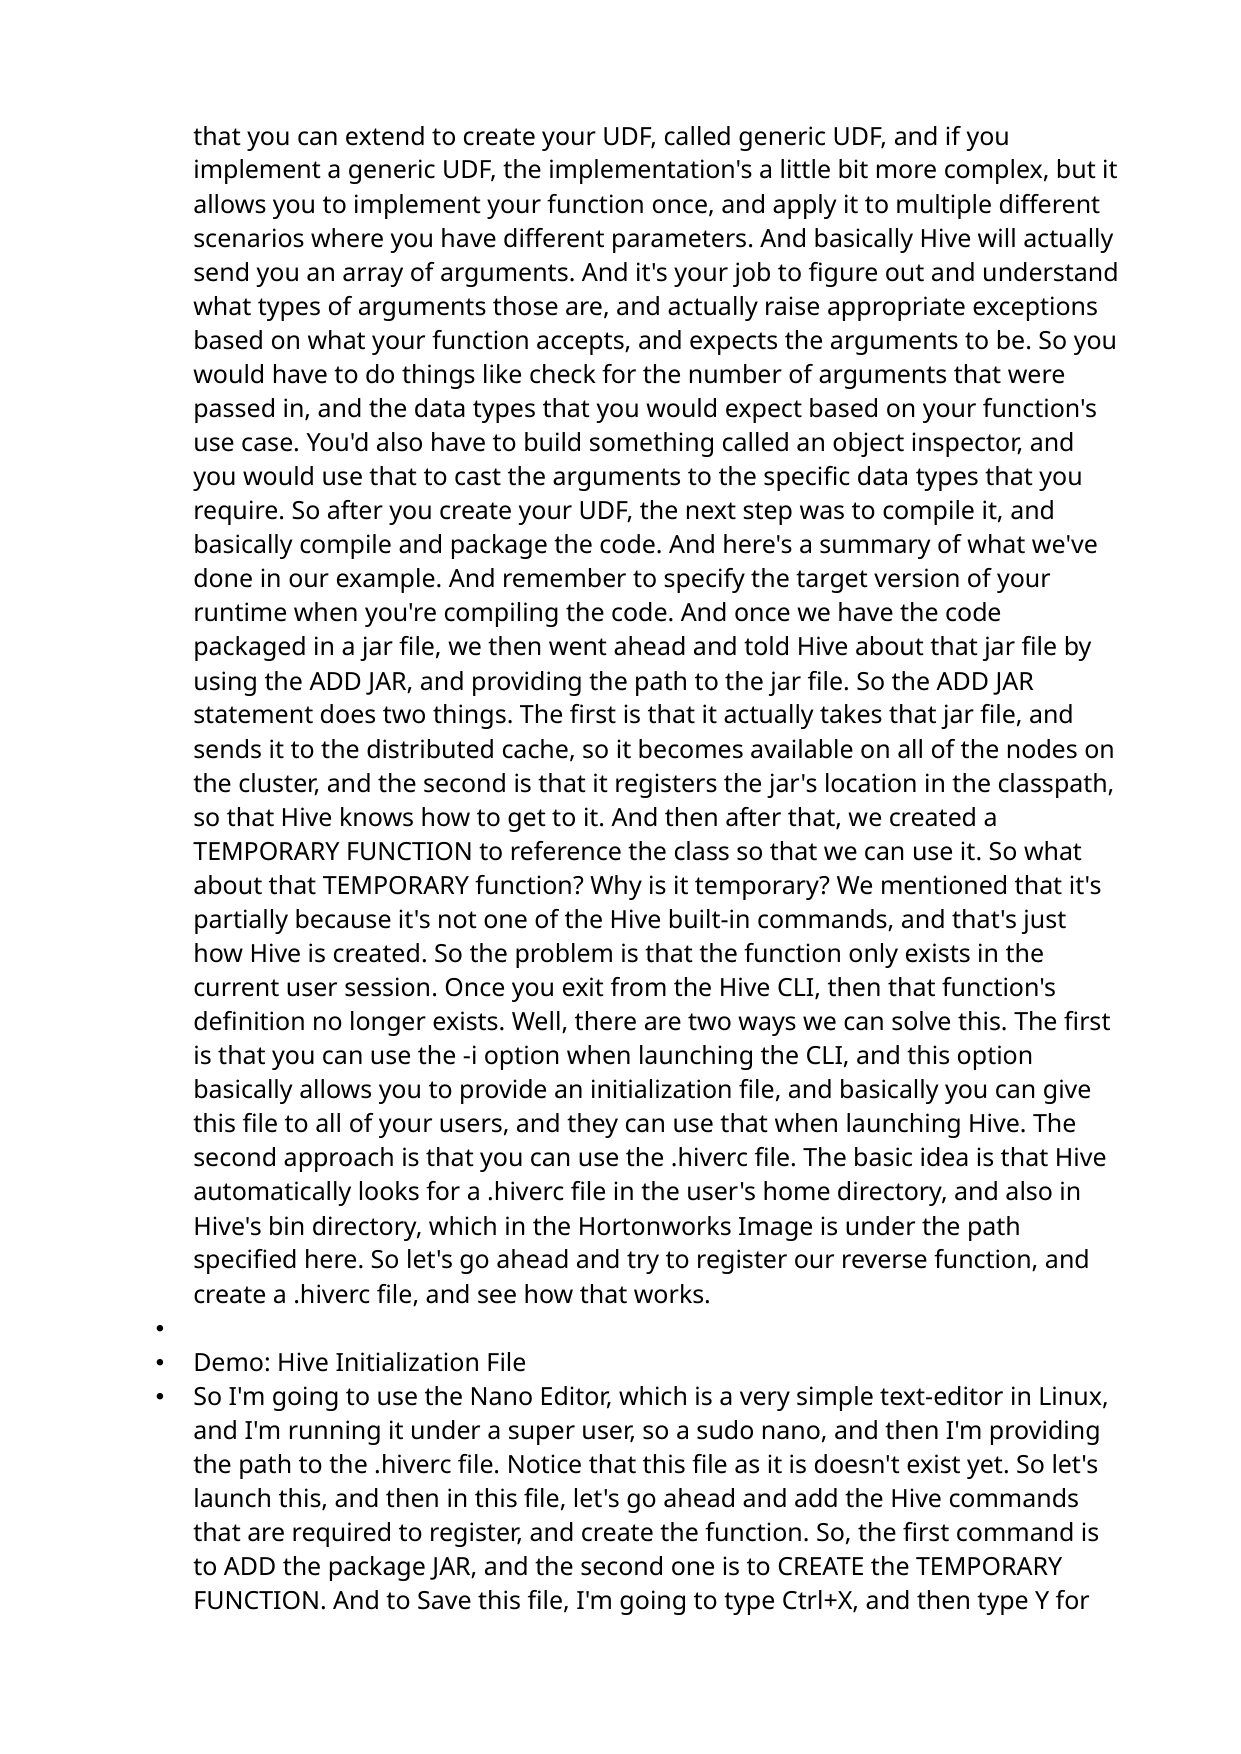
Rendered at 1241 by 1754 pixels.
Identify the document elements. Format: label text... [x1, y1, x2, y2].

list Demo: Hive Initialization File [156, 1344, 1122, 1378]
list So I'm going to use the Nano Editor, which is a very simple text-editor in Linux, and I'm running it under a super user, so a sudo nano, and then I'm providing the path to the .hiverc file. Notice that this file as it is doesn't exist yet. So let's launch this, and then in this file, let's go ahead and add the Hive commands that are required to register, and create the function. So, the first command is to ADD the package JAR, and the second one is to CREATE the TEMPORARY FUNCTION. And to Save this file, I'm going to type Ctrl+X, and then type Y for [156, 1378, 1122, 1617]
list that you can extend to create your UDF, called generic UDF, and if you implement a generic UDF, the implementation's a little bit more complex, but it allows you to implement your function once, and apply it to multiple different scenarios where you have different parameters. And basically Hive will actually send you an array of arguments. And it's your job to figure out and understand what types of arguments those are, and actually raise appropriate exceptions based on what your function accepts, and expects the arguments to be. So you would have to do things like check for the number of arguments that were passed in, and the data types that you would expect based on your function's use case. You'd also have to build something called an object inspector, and you would use that to cast the arguments to the specific data types that you require. So after you create your UDF, the next step was to compile it, and basically compile and package the code. And here's a summary of what we've done in our example. And remember to specify the target version of your runtime when you're compiling the code. And once we have the code packaged in a jar file, we then went ahead and told Hive about that jar file by using the ADD JAR, and providing the path to the jar file. So the ADD JAR statement does two things. The first is that it actually takes that jar file, and sends it to the distributed cache, so it becomes available on all of the nodes on the cluster, and the second is that it registers the jar's location in the classpath, so that Hive knows how to get to it. And then after that, we created a TEMPORARY FUNCTION to reference the class so that we can use it. So what about that TEMPORARY function? Why is it temporary? We mentioned that it's partially because it's not one of the Hive built-in commands, and that's just how Hive is created. So the problem is that the function only exists in the current user session. Once you exit from the Hive CLI, then that function's definition no longer exists. Well, there are two ways we can solve this. The first is that you can use the -i option when launching the CLI, and this option basically allows you to provide an initialization file, and basically you can give this file to all of your users, and they can use that when launching Hive. The second approach is that you can use the .hiverc file. The basic idea is that Hive automatically looks for a .hiverc file in the user's home directory, and also in Hive's bin directory, which in the Hortonworks Image is under the path specified here. So let's go ahead and try to register our reverse function, and create a .hiverc file, and see how that works. [156, 118, 1122, 1310]
